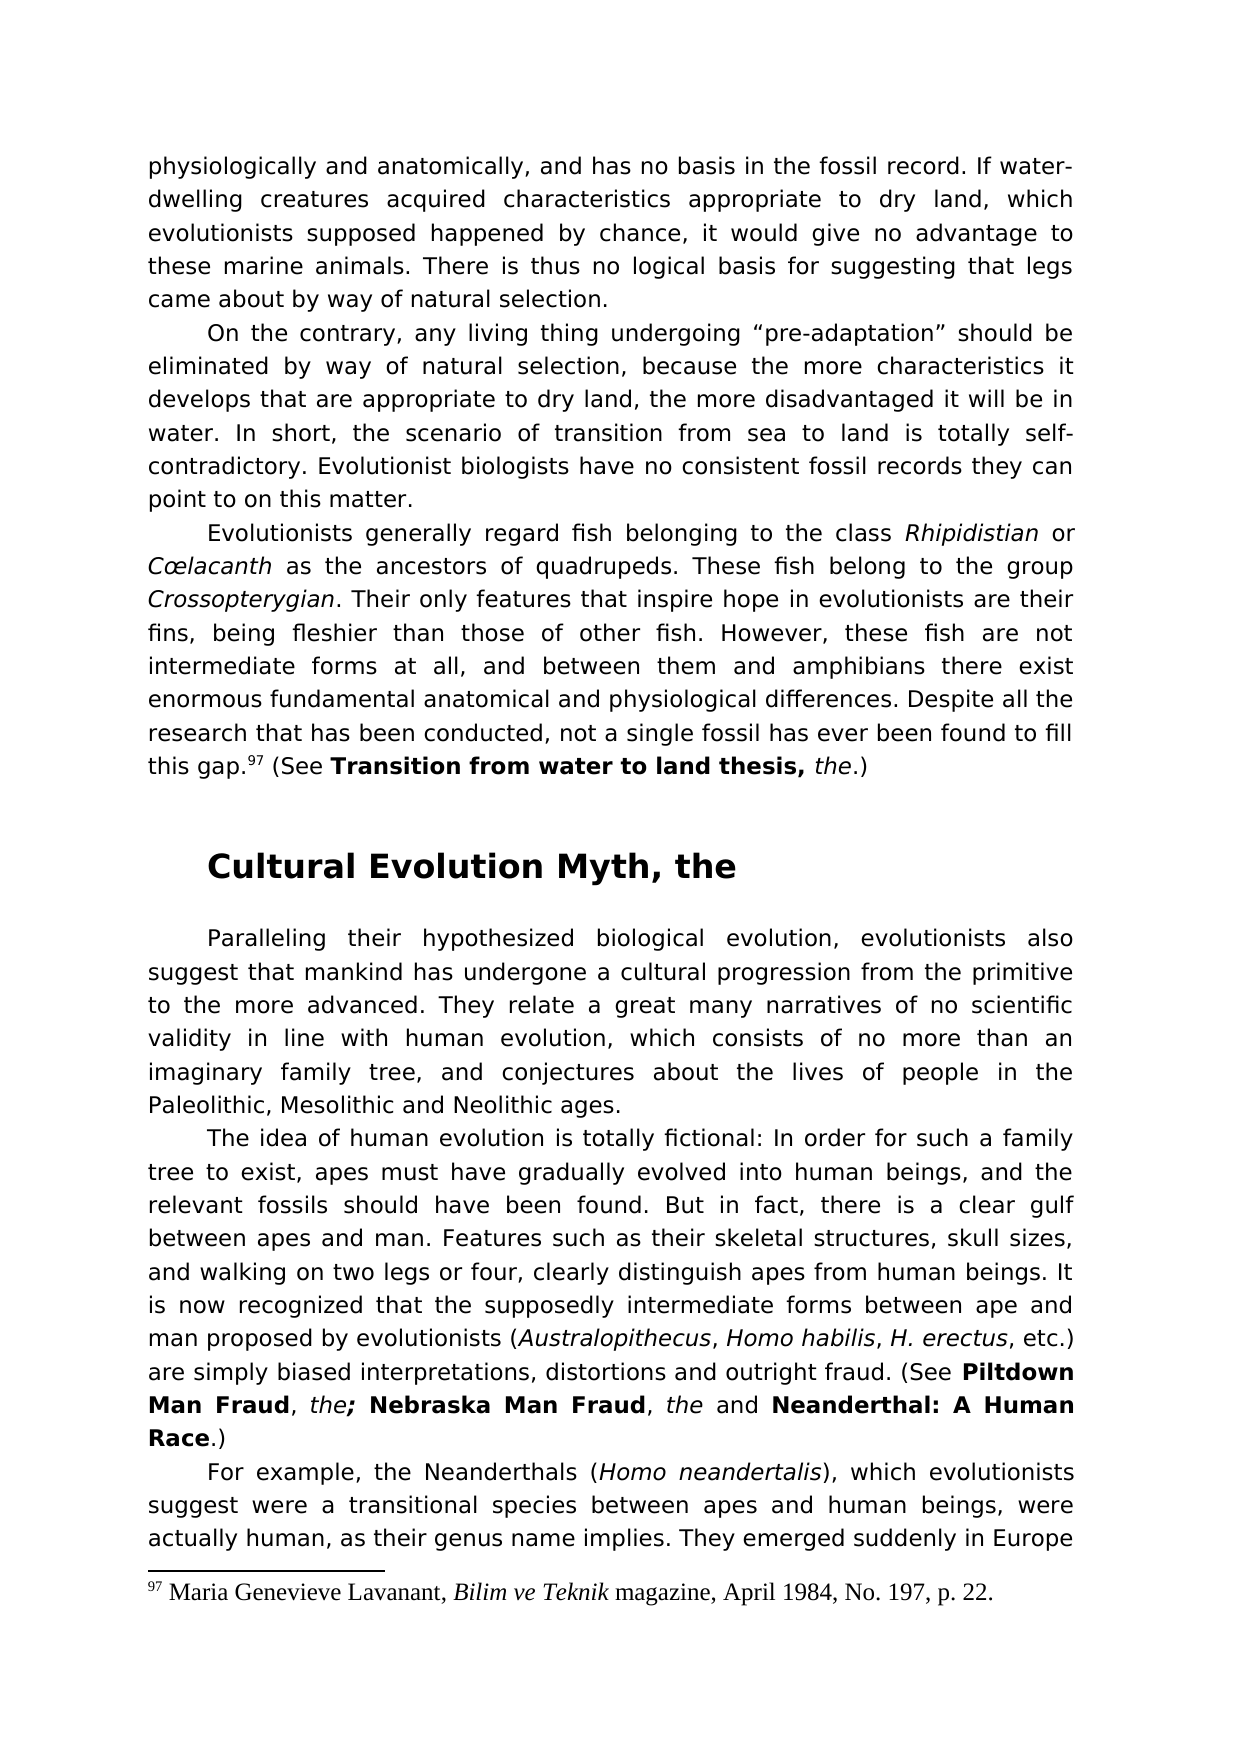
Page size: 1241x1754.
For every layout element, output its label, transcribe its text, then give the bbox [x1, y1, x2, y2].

text physiologically and anatomically, and has no basis in the fossil record. If water-dwelling creatures acquired characteristics appropriate to dry land, which evolutionists supposed happened by chance, it would give no advantage to these marine animals. There is thus no logical basis for suggesting that legs came about by way of natural selection. [148, 148, 1075, 314]
text Evolutionists generally regard fish belonging to the class Rhipidistian or Cœlacanth as the ancestors of quadrupeds. These fish belong to the group Crossopterygian. Their only features that inspire hope in evolutionists are their fins, being fleshier than those of other fish. However, these fish are not intermediate forms at all, and between them and amphibians there exist enormous fundamental anatomical and physiological differences. Despite all the research that has been conducted, not a single fossil has ever been found to fill this gap. (See Transition from water to land thesis, the.) [148, 514, 1075, 781]
text On the contrary, any living thing undergoing “pre-adaptation” should be eliminated by way of natural selection, because the more characteristics it develops that are appropriate to dry land, the more disadvantaged it will be in water. In short, the scenario of transition from sea to land is totally self-contradictory. Evolutionist biologists have no consistent fossil records they can point to on this matter. [148, 314, 1075, 514]
text The idea of human evolution is totally fictional: In order for such a family tree to exist, apes must have gradually evolved into human beings, and the relevant fossils should have been found. But in fact, there is a clear gulf between apes and man. Features such as their skeletal structures, skull sizes, and walking on two legs or four, clearly distinguish apes from human beings. It is now recognized that the supposedly intermediate forms between ape and man proposed by evolutionists (Australopithecus, Homo habilis, H. erectus, etc.) are simply biased interpretations, distortions and outright fraud. (See Piltdown Man Fraud, the; Nebraska Man Fraud, the and Neanderthal: A Human Race.) [148, 1120, 1075, 1453]
text For example, the Neanderthals (Homo neandertalis), which evolutionists suggest were a transitional species between apes and human beings, were actually human, as their genus name implies. They emerged suddenly in Europe [148, 1453, 1075, 1553]
text Maria Genevieve Lavanant, Bilim ve Teknik magazine, April 1984, No. 197, p. 22. [148, 1577, 1092, 1606]
text Cultural Evolution Myth, the [148, 848, 1075, 887]
text Paralleling their hypothesized biological evolution, evolutionists also suggest that mankind has undergone a cultural progression from the primitive to the more advanced. They relate a great many narratives of no scientific validity in line with human evolution, which consists of no more than an imaginary family tree, and conjectures about the lives of people in the Paleolithic, Mesolithic and Neolithic ages. [148, 920, 1075, 1120]
